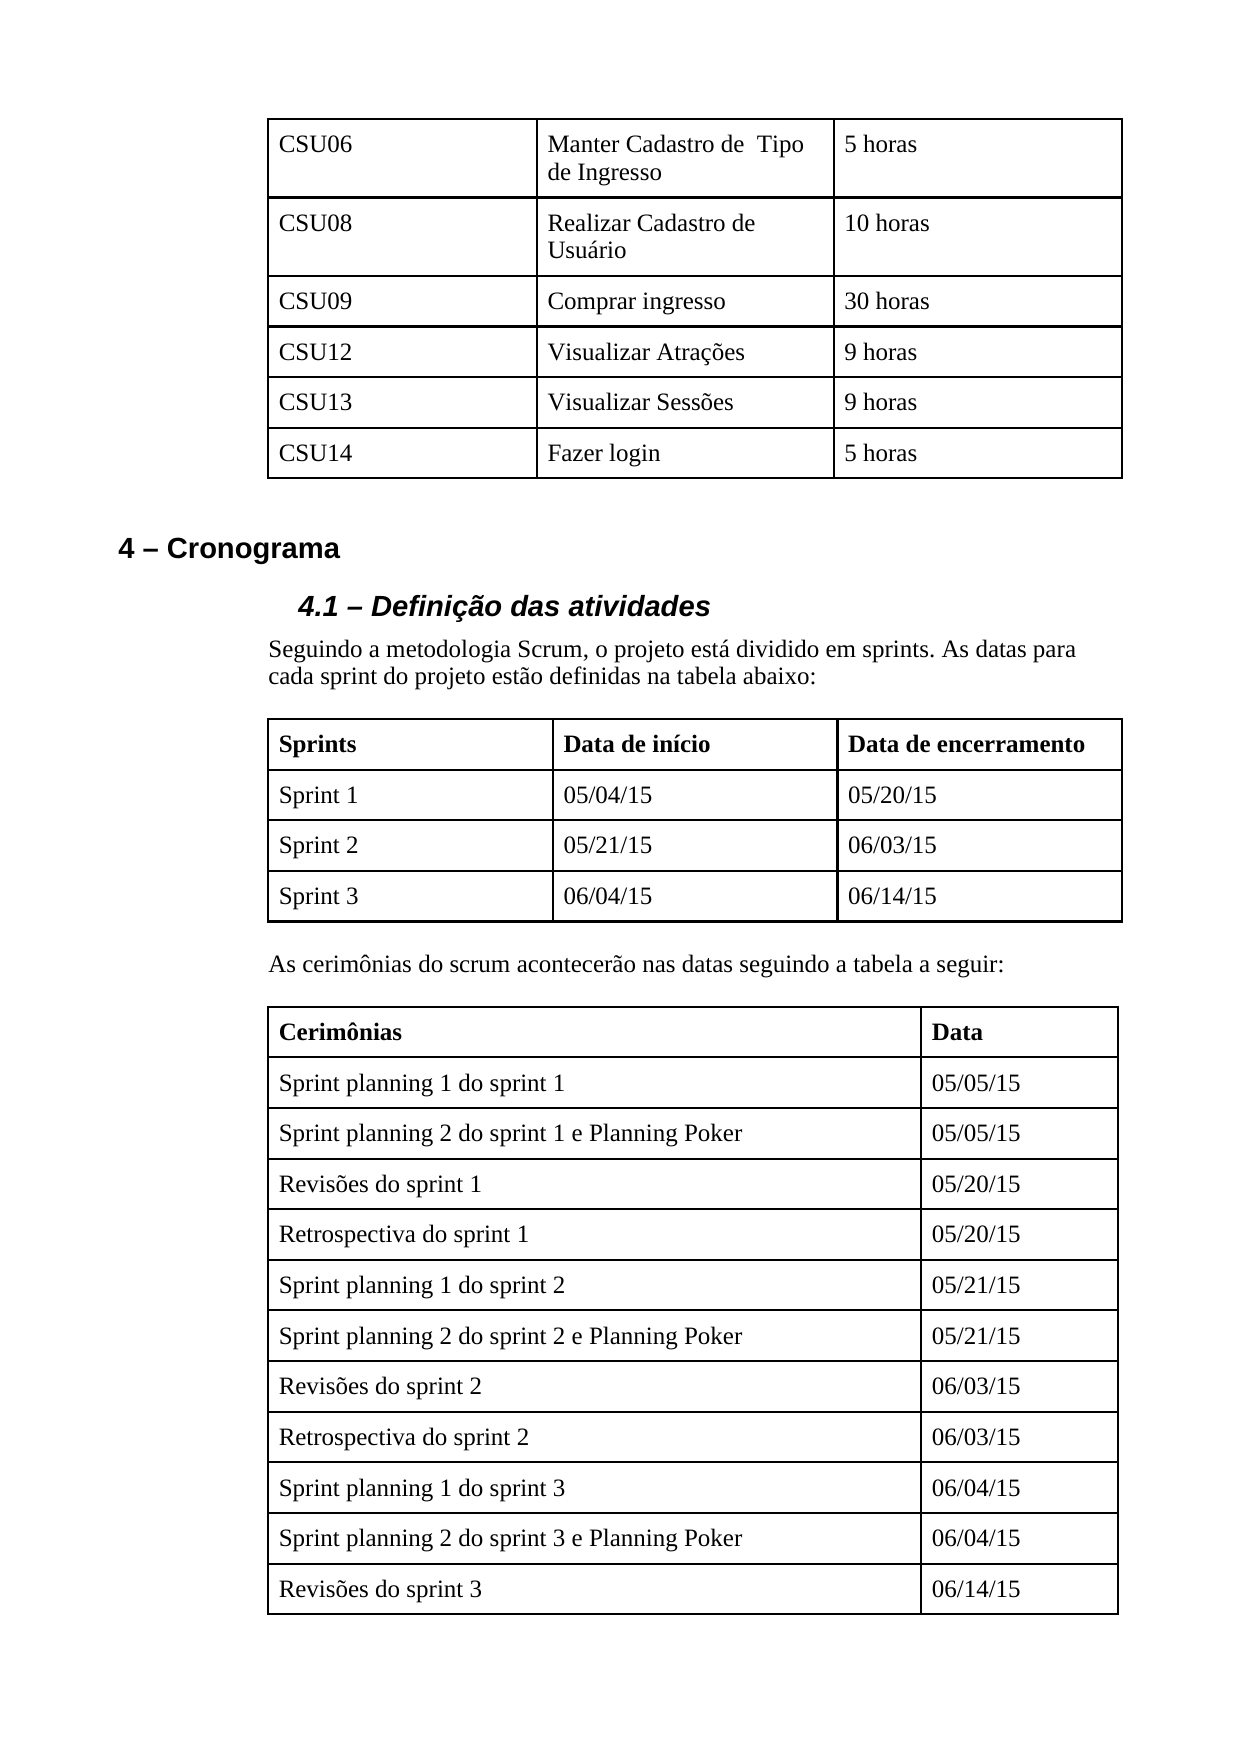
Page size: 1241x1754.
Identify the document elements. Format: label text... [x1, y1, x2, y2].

table_cell CSU12 [269, 328, 536, 376]
table_cell CSU13 [269, 378, 536, 427]
table_cell 04/06/15 [922, 1514, 1117, 1562]
table_cell 30 horas [835, 277, 1121, 325]
table_cell 03/06/15 [839, 821, 1121, 870]
table_header Data de início [554, 720, 836, 768]
table_cell Sprint planning 2 do sprint 2 e Planning Poker [269, 1311, 920, 1360]
table_cell Sprint planning 2 do sprint 1 e Planning Poker [269, 1109, 920, 1157]
table_cell Visualizar Atrações [538, 328, 833, 376]
table_cell Revisões do sprint 2 [269, 1362, 920, 1411]
table_cell Sprint 1 [269, 771, 552, 819]
table_cell Sprint planning 1 do sprint 1 [269, 1058, 920, 1107]
subtitle 4 – Cronograma [118, 532, 1122, 565]
table_cell 05/05/15 [922, 1058, 1117, 1107]
table_cell 05/05/15 [922, 1109, 1117, 1157]
table_cell 03/06/15 [922, 1362, 1117, 1411]
text Seguindo a metodologia Scrum, o projeto está dividido em sprints. As datas para cada sprint do projeto estão definidas na tabela abaixo: [268, 635, 1122, 690]
table_cell Sprint planning 1 do sprint 3 [269, 1463, 920, 1512]
table_cell 20/05/15 [922, 1160, 1117, 1208]
subtitle 4.1 – Definição das atividades [118, 590, 1122, 622]
text As cerimônias do scrum acontecerão nas datas seguindo a tabela a seguir: [268, 950, 1122, 978]
table_cell Manter Cadastro de Tipo de Ingresso [538, 120, 833, 196]
table_cell Sprint 3 [269, 872, 552, 920]
table_cell Revisões do sprint 1 [269, 1160, 920, 1208]
table_cell 10 horas [835, 199, 1121, 275]
table_cell Sprint 2 [269, 821, 552, 870]
table_cell 03/06/15 [922, 1413, 1117, 1461]
table_cell Retrospectiva do sprint 2 [269, 1413, 920, 1461]
table_cell 20/05/15 [922, 1210, 1117, 1259]
table_cell 04/05/15 [554, 771, 836, 819]
table_cell 21/05/15 [922, 1261, 1117, 1309]
table_cell 21/05/15 [922, 1311, 1117, 1360]
table_cell 04/06/15 [554, 872, 836, 920]
table_cell CSU08 [269, 199, 536, 275]
table_cell Fazer login [538, 429, 833, 477]
table_cell CSU14 [269, 429, 536, 477]
table_header Cerimônias [269, 1008, 920, 1056]
table_cell Revisões do sprint 3 [269, 1565, 920, 1613]
table_header Data [922, 1008, 1117, 1056]
table_cell Visualizar Sessões [538, 378, 833, 427]
table_header Data de encerramento [839, 720, 1121, 768]
table_cell 20/05/15 [839, 771, 1121, 819]
table_cell 9 horas [835, 328, 1121, 376]
table_cell Comprar ingresso [538, 277, 833, 325]
table_cell 5 horas [835, 120, 1121, 196]
table_cell CSU09 [269, 277, 536, 325]
table_cell 9 horas [835, 378, 1121, 427]
table_cell Realizar Cadastro de Usuário [538, 199, 833, 275]
table_cell 04/06/15 [922, 1463, 1117, 1512]
table_header Sprints [269, 720, 552, 768]
table_cell 14/06/15 [839, 872, 1121, 920]
table_cell Sprint planning 1 do sprint 2 [269, 1261, 920, 1309]
table_cell Sprint planning 2 do sprint 3 e Planning Poker [269, 1514, 920, 1562]
table_cell CSU06 [269, 120, 536, 196]
table_cell 14/06/15 [922, 1565, 1117, 1613]
table_cell Retrospectiva do sprint 1 [269, 1210, 920, 1259]
table_cell 5 horas [835, 429, 1121, 477]
table_cell 21/05/15 [554, 821, 836, 870]
